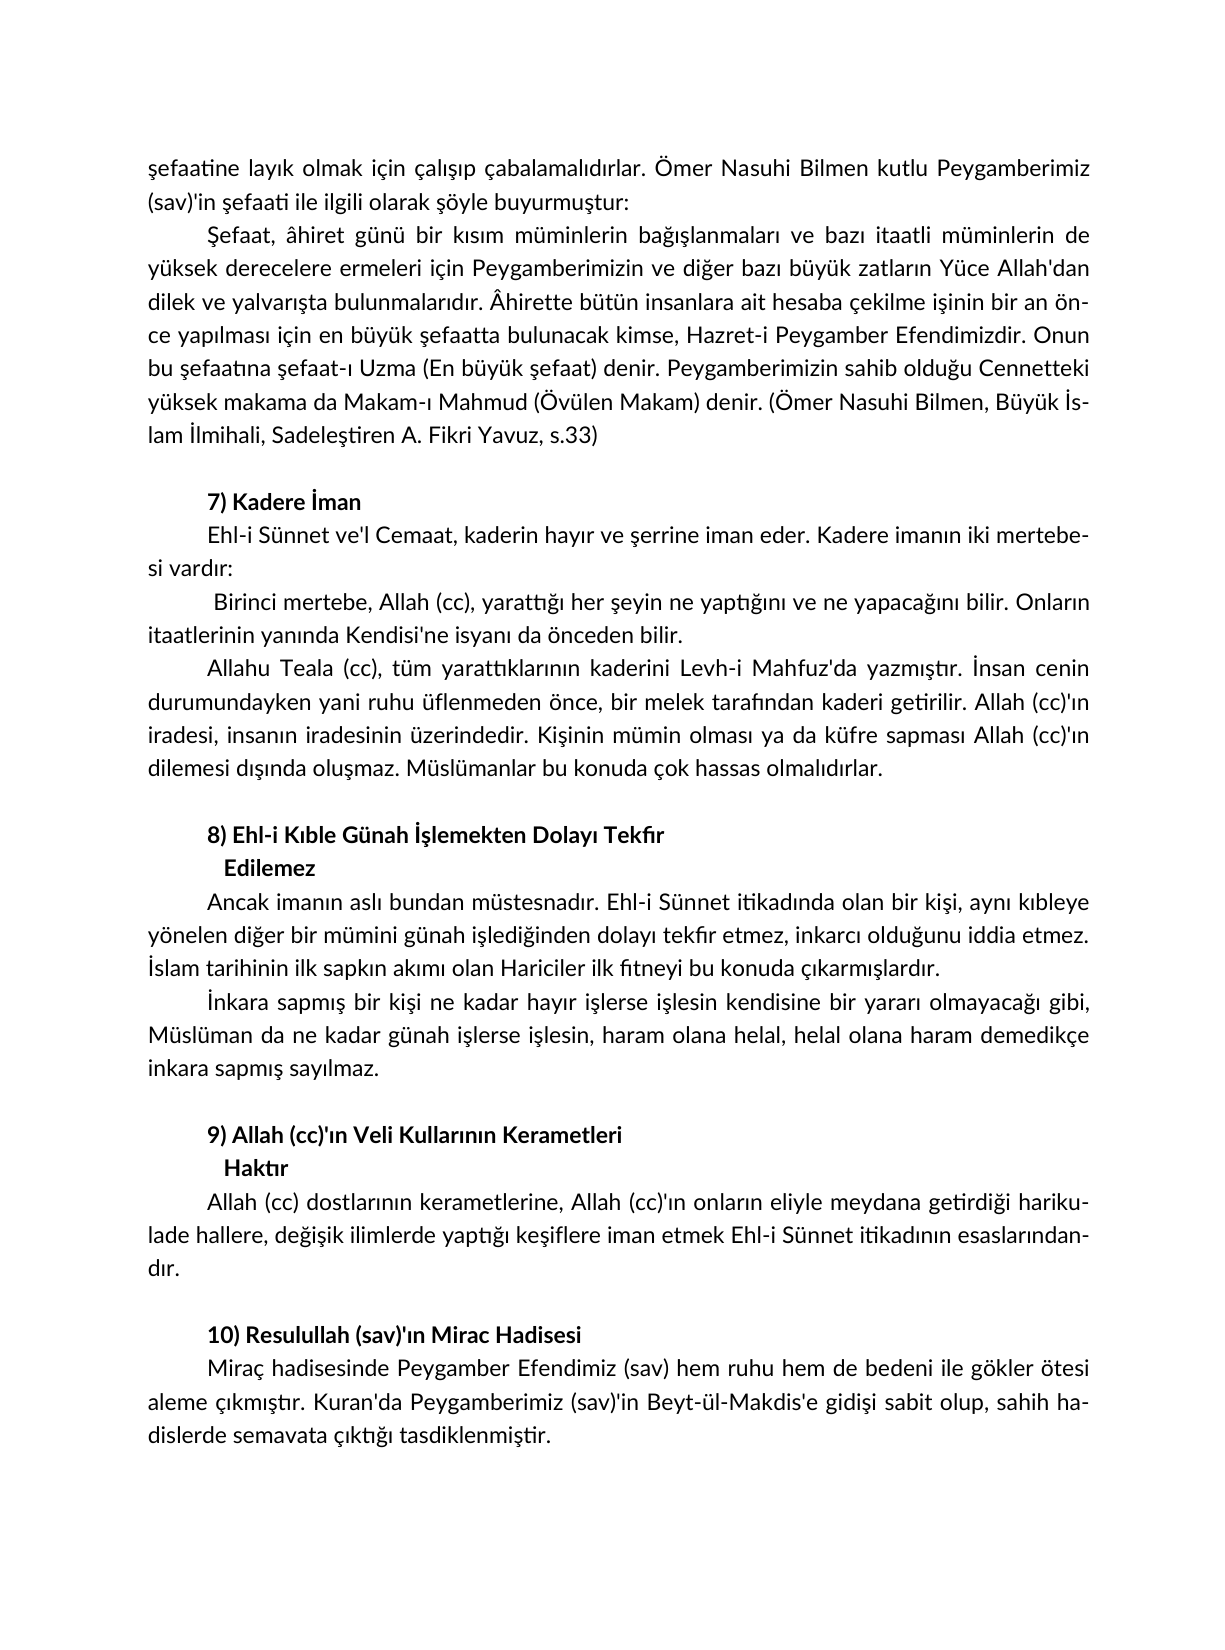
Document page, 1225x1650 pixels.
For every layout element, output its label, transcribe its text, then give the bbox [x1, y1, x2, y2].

text 10) Re­su­lul­lah (sav)'ın Mi­rac Ha­di­se­si [148, 1317, 1090, 1350]
text 8) Ehl-i Kıb­le Gü­nah İş­le­mek­ten Do­la­yı Tek­fir [148, 817, 1090, 850]
text Edi­le­mez [148, 850, 1090, 883]
text Al­lah (cc) dost­la­rı­nın ke­ra­met­le­ri­ne, Al­lah (cc)'ın on­la­rın eliy­le mey­da­na ge­tir­di­ği ha­ri­ku­la­de hal­le­re, de­ği­şik ilim­ler­de yap­tı­ğı ke­şif­le­re iman et­mek Ehl-i Sün­net iti­ka­dı­nın esas­la­rın­dan­dır. [148, 1183, 1090, 1283]
text Mi­raç ha­di­se­sin­de Pey­gam­ber Efen­di­miz (sav) hem ru­hu hem de be­de­ni ile gök­ler öte­si ale­me çık­mış­tır. Ku­ran'da Pey­gam­be­ri­miz (sav)'in Beyt-ül-Mak­dis'e gi­di­şi sa­bit olup, sa­hih ha­dis­ler­de se­ma­va­ta çık­tı­ğı tas­dik­len­miş­tir. [148, 1350, 1090, 1450]
text An­cak ima­nın as­lı bun­dan müs­tes­na­dır. Ehl-i Sün­net iti­ka­dın­da olan bir ki­şi, ay­nı kıb­le­ye yö­ne­len di­ğer bir mü­mi­ni gü­nah iş­le­di­ğin­den do­la­yı tek­fir et­mez, in­kar­cı ol­du­ğu­nu id­dia et­mez. İs­lam ta­ri­hi­nin ilk sap­kın akı­mı olan Ha­ri­ci­ler ilk fit­ne­yi bu ko­nu­da çı­kar­mış­lar­dır. [148, 883, 1090, 983]
text 7) Ka­de­re İman [148, 483, 1090, 517]
text İn­ka­ra sap­mış bir ki­şi ne ka­dar ha­yır iş­ler­se iş­le­sin ken­di­si­ne bir ya­ra­rı ol­ma­ya­ca­ğı gi­bi, Müs­lü­man da ne ka­dar gü­nah iş­ler­se iş­le­sin, ha­ram ola­na he­lal, he­lal ola­na ha­ram de­me­dik­çe in­ka­ra sap­mış sa­yıl­maz. [148, 983, 1090, 1083]
text şe­fa­a­ti­ne la­yık ol­mak için ça­lı­şıp ça­ba­la­ma­lı­dır­lar. Ömer Na­su­hi Bil­men kut­lu Pey­gam­be­ri­miz (sav)'in şe­fa­ati ile il­gi­li ola­rak şöy­le bu­yur­muş­tur: [148, 150, 1090, 217]
text Bi­rin­ci mer­te­be, Al­lah (cc), ya­rat­tı­ğı her şe­yin ne yap­tı­ğı­nı ve ne ya­pa­ca­ğı­nı bi­lir. On­la­rın ita­at­le­ri­nin ya­nın­da Ken­di­si­'ne is­ya­nı­ da ön­ce­den bi­lir. [148, 583, 1090, 650]
text Al­la­hu Te­ala (cc), tüm ya­rat­tık­la­rı­nın ka­de­ri­ni Levh-i Mah­fuz'da yaz­mış­tır. İn­san ce­nin du­ru­mun­day­ken ya­ni ru­hu üf­len­me­den ön­ce, bir me­lek ta­ra­fın­dan ka­de­ri ge­ti­ri­lir. Al­lah (cc)'ın ira­de­si, in­sa­nın ira­de­si­nin üze­rin­de­dir. Ki­şi­nin mü­min ol­ma­sı ya da küf­re sap­ma­sı Al­lah (cc)'ın di­le­me­si dı­şın­da oluş­maz. Müs­lü­man­lar bu ko­nu­da çok has­sas ol­ma­lı­dır­lar. [148, 650, 1090, 783]
text Hak­tır [148, 1150, 1090, 1183]
text 9) Al­lah (cc)'ın Ve­li Kul­la­rı­nın Ke­ra­met­le­ri [148, 1117, 1090, 1150]
text Şe­fa­at, âhi­ret gü­nü bir kısım mü­min­le­rin ba­ğış­lan­ma­la­rı ve ba­zı ita­at­li mü­min­le­rin de yük­sek de­re­ce­le­re er­me­le­ri için Pey­gam­be­ri­mi­zin ve di­ğer ba­zı bü­yük zat­la­rın Yü­ce Al­lah'dan di­lek ve yal­va­rış­ta bu­lun­ma­la­rıdır. Âhi­ret­te bü­tün in­san­la­ra ait he­sa­ba çe­kil­me işi­nin bir an ön­ce ya­pıl­ma­sı için en bü­yük şe­fa­at­ta bu­lu­na­cak kim­se, Haz­ret-i Pey­gam­ber Efen­di­miz­dir. Onun bu şe­fa­atına şe­fa­at-ı Uz­ma (En bü­yük şe­fa­at) de­nir. Pey­gam­be­ri­mi­zin sa­hib ol­du­ğu Cen­net­te­ki yük­sek ma­ka­ma da Ma­kam-ı Mah­mud (Övü­len Ma­kam) de­nir. (Ömer Na­su­hi Bil­men, Bü­yük İs­lam İl­mi­ha­li, Sa­de­leş­ti­ren A. Fik­ri Ya­vuz, s.33) [148, 217, 1090, 450]
text Ehl-i Sün­net ve'l Ce­ma­at, ka­de­rin ha­yır ve şer­ri­ne iman eder. Ka­de­re ima­nın iki mer­te­be­si var­dır: [148, 517, 1090, 583]
